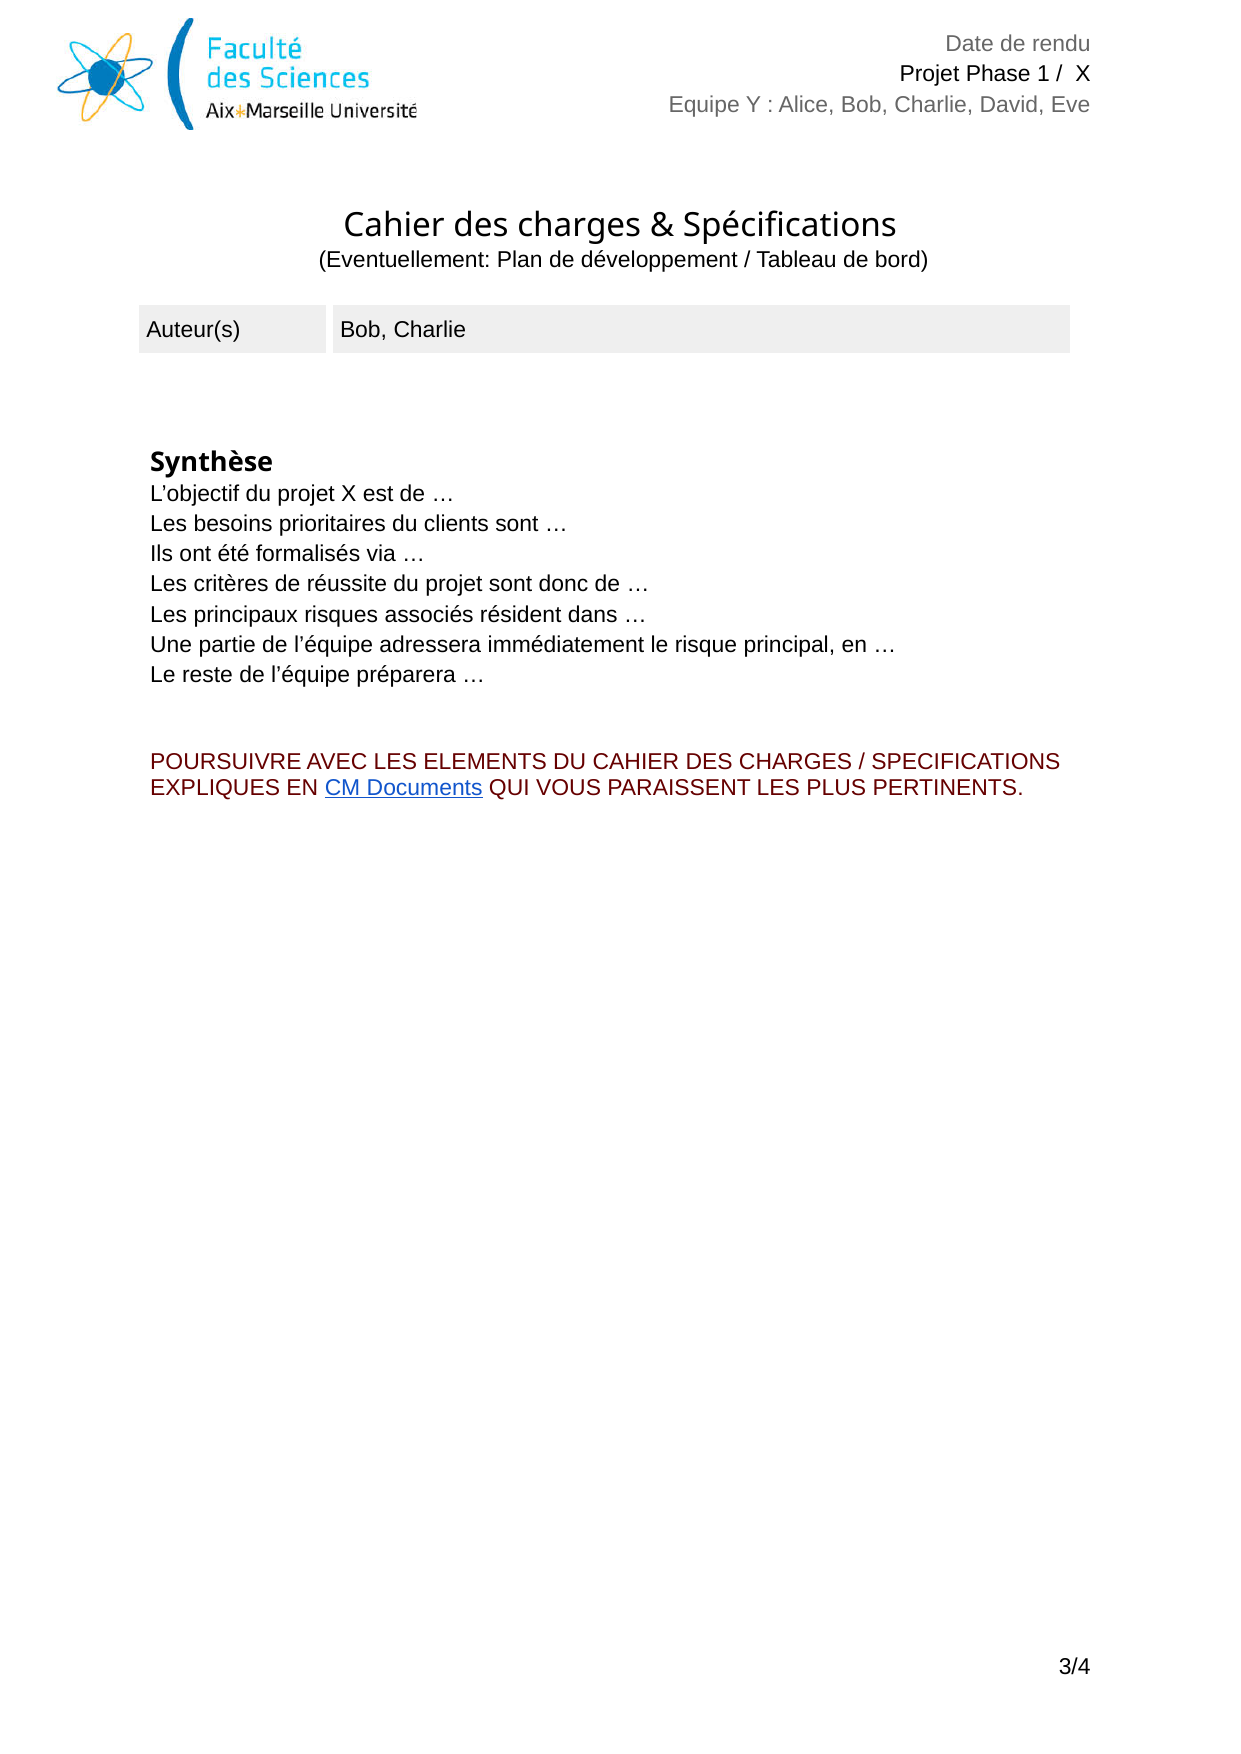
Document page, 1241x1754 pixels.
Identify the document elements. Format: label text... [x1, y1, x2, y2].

subtitle Synthèse [150, 443, 1090, 480]
text L’objectif du projet X est de … [150, 480, 1090, 506]
subtitle Cahier des charges & Spécifications [150, 201, 1090, 246]
text Le reste de l’équipe préparera … [150, 661, 1090, 687]
text (Eventuellement: Plan de développement / Tableau de bord) [150, 246, 1090, 273]
text Une partie de l’équipe adressera immédiatement le risque principal, en … [150, 631, 1090, 657]
table_header Bob, Charlie [333, 305, 1070, 353]
text Les critères de réussite du projet sont donc de … [150, 570, 1090, 597]
table_header Auteur(s) [139, 305, 326, 353]
text Ils ont été formalisés via … [150, 540, 1090, 566]
text Les besoins prioritaires du clients sont … [150, 510, 1090, 536]
text POURSUIVRE AVEC LES ELEMENTS DU CAHIER DES CHARGES / SPECIFICATIONS EXPLIQUES EN CM Documents QUI VOUS PARAISSENT LES PLUS PERTINENTS. [150, 748, 1090, 800]
text Les principaux risques associés résident dans … [150, 601, 1090, 627]
picture [56, 18, 417, 130]
